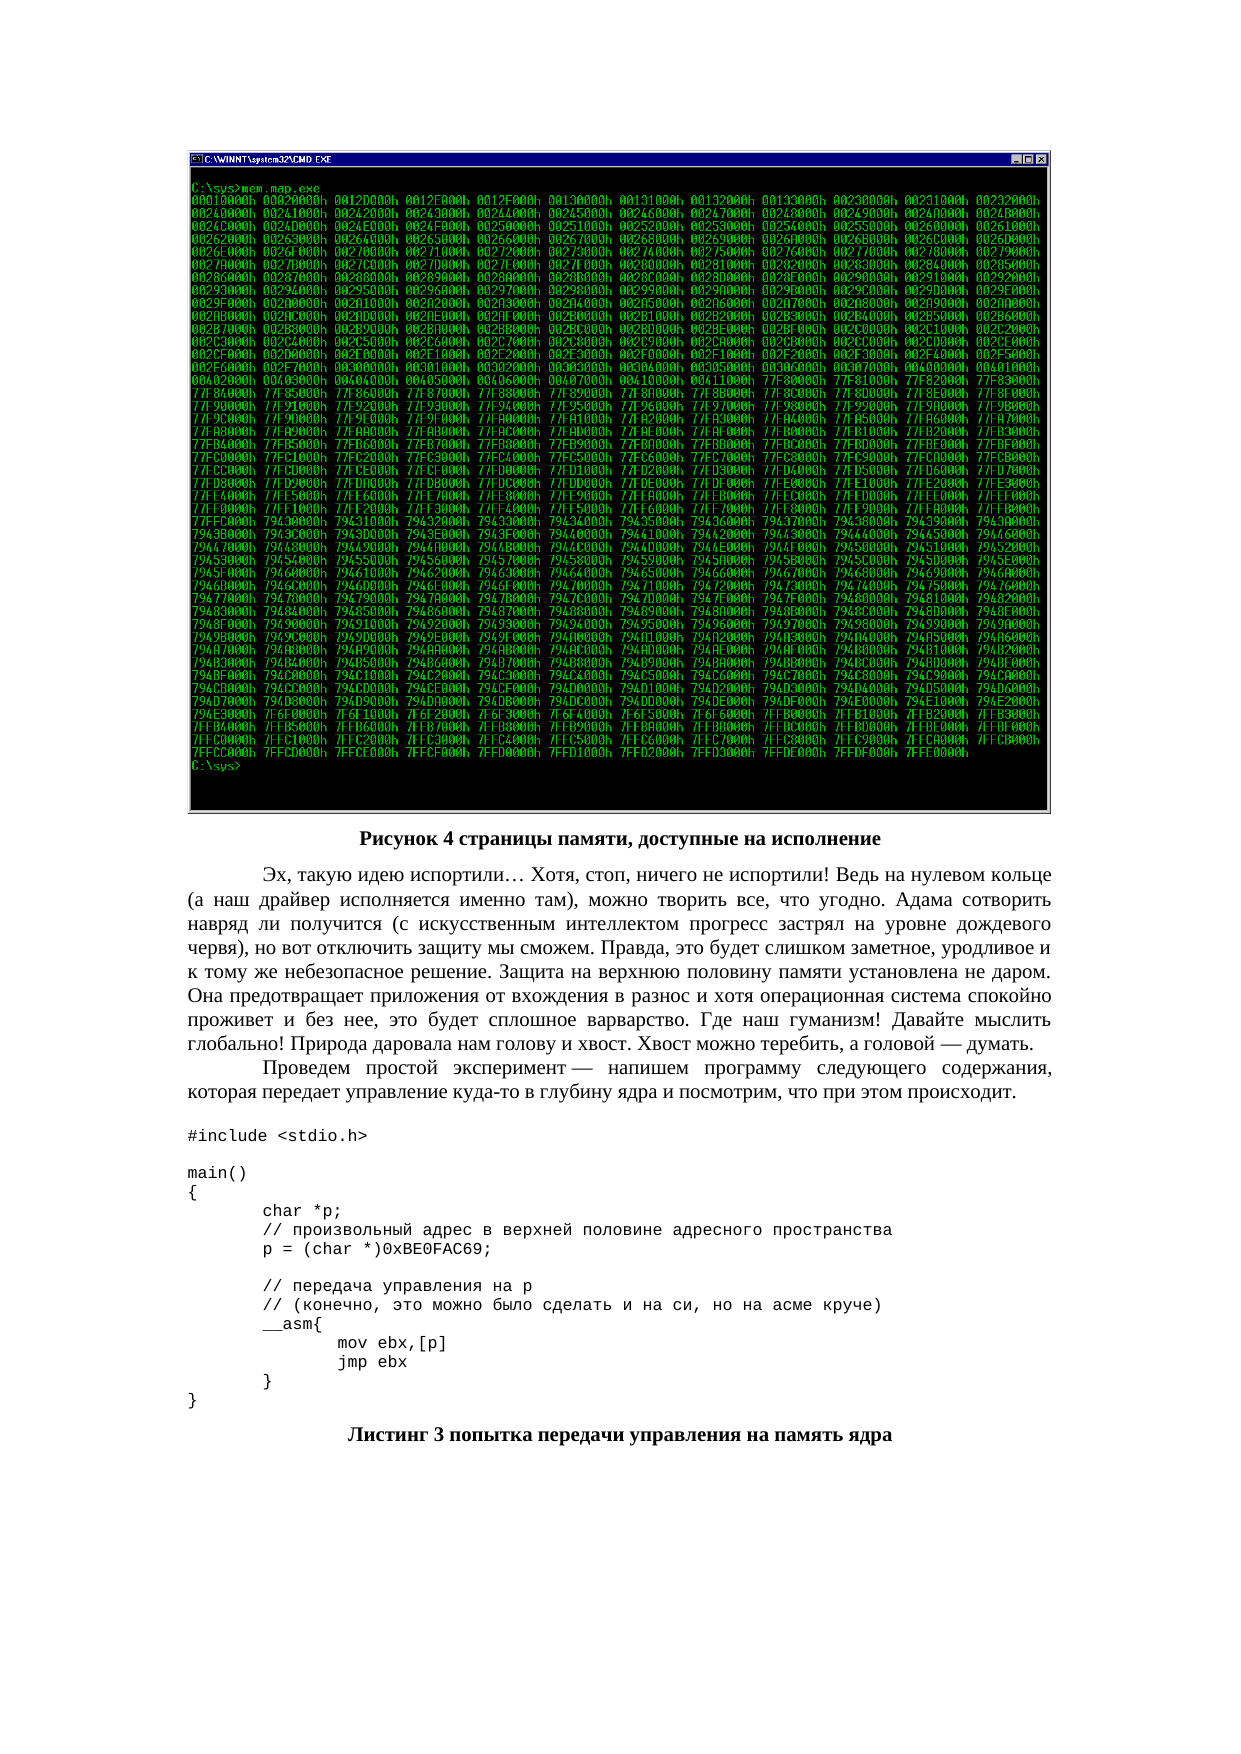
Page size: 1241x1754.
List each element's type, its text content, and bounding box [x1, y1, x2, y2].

text Эх, такую идею испортили… Хотя, стоп, ничего не испортили! Ведь на нулевом кольце (а наш драйвер исполняется именно там), можно творить все, что угодно. Адама сотворить навряд ли получится (с искусственным интеллектом прогресс застрял на уровне дождевого червя), но вот отключить защиту мы сможем. Правда, это будет слишком заметное, уродливое и к тому же небезопасное решение. Защита на верхнюю половину памяти установлена не даром. Она предотвращает приложения от вхождения в разнос и хотя операционная система спокойно проживет и без нее, это будет сплошное варварство. Где наш гуманизм! Давайте мыслить глобально! Природа даровала нам голову и хвост. Хвост можно теребить, а головой — думать. [187, 862, 1053, 1055]
text // произвольный адрес в верхней половине адресного пространства [187, 1221, 1053, 1240]
text jmp ebx [187, 1353, 1053, 1372]
text Листинг 3 попытка передачи управления на память ядра [187, 1422, 1053, 1446]
text Проведем простой эксперимент — напишем программу следующего содержания, которая передает управление куда-то в глубину ядра и посмотрим, что при этом происходит. [187, 1055, 1053, 1103]
text } [187, 1391, 1053, 1410]
text // (конечно, это можно было сделать и на си, но на асме круче) [187, 1297, 1053, 1316]
text // передача управления на p [187, 1278, 1053, 1297]
text Рисунок 4 страницы памяти, доступные на исполнение [187, 826, 1053, 850]
text char *p; [187, 1202, 1053, 1221]
text __asm{ [187, 1316, 1053, 1334]
picture [187, 150, 1051, 814]
text } [187, 1372, 1053, 1391]
text mov ebx,[p] [187, 1334, 1053, 1353]
text p = (char *)0xBE0FAC69; [187, 1240, 1053, 1259]
text #include <stdio.h> [187, 1127, 1053, 1146]
text { [187, 1184, 1053, 1202]
text main() [187, 1165, 1053, 1184]
